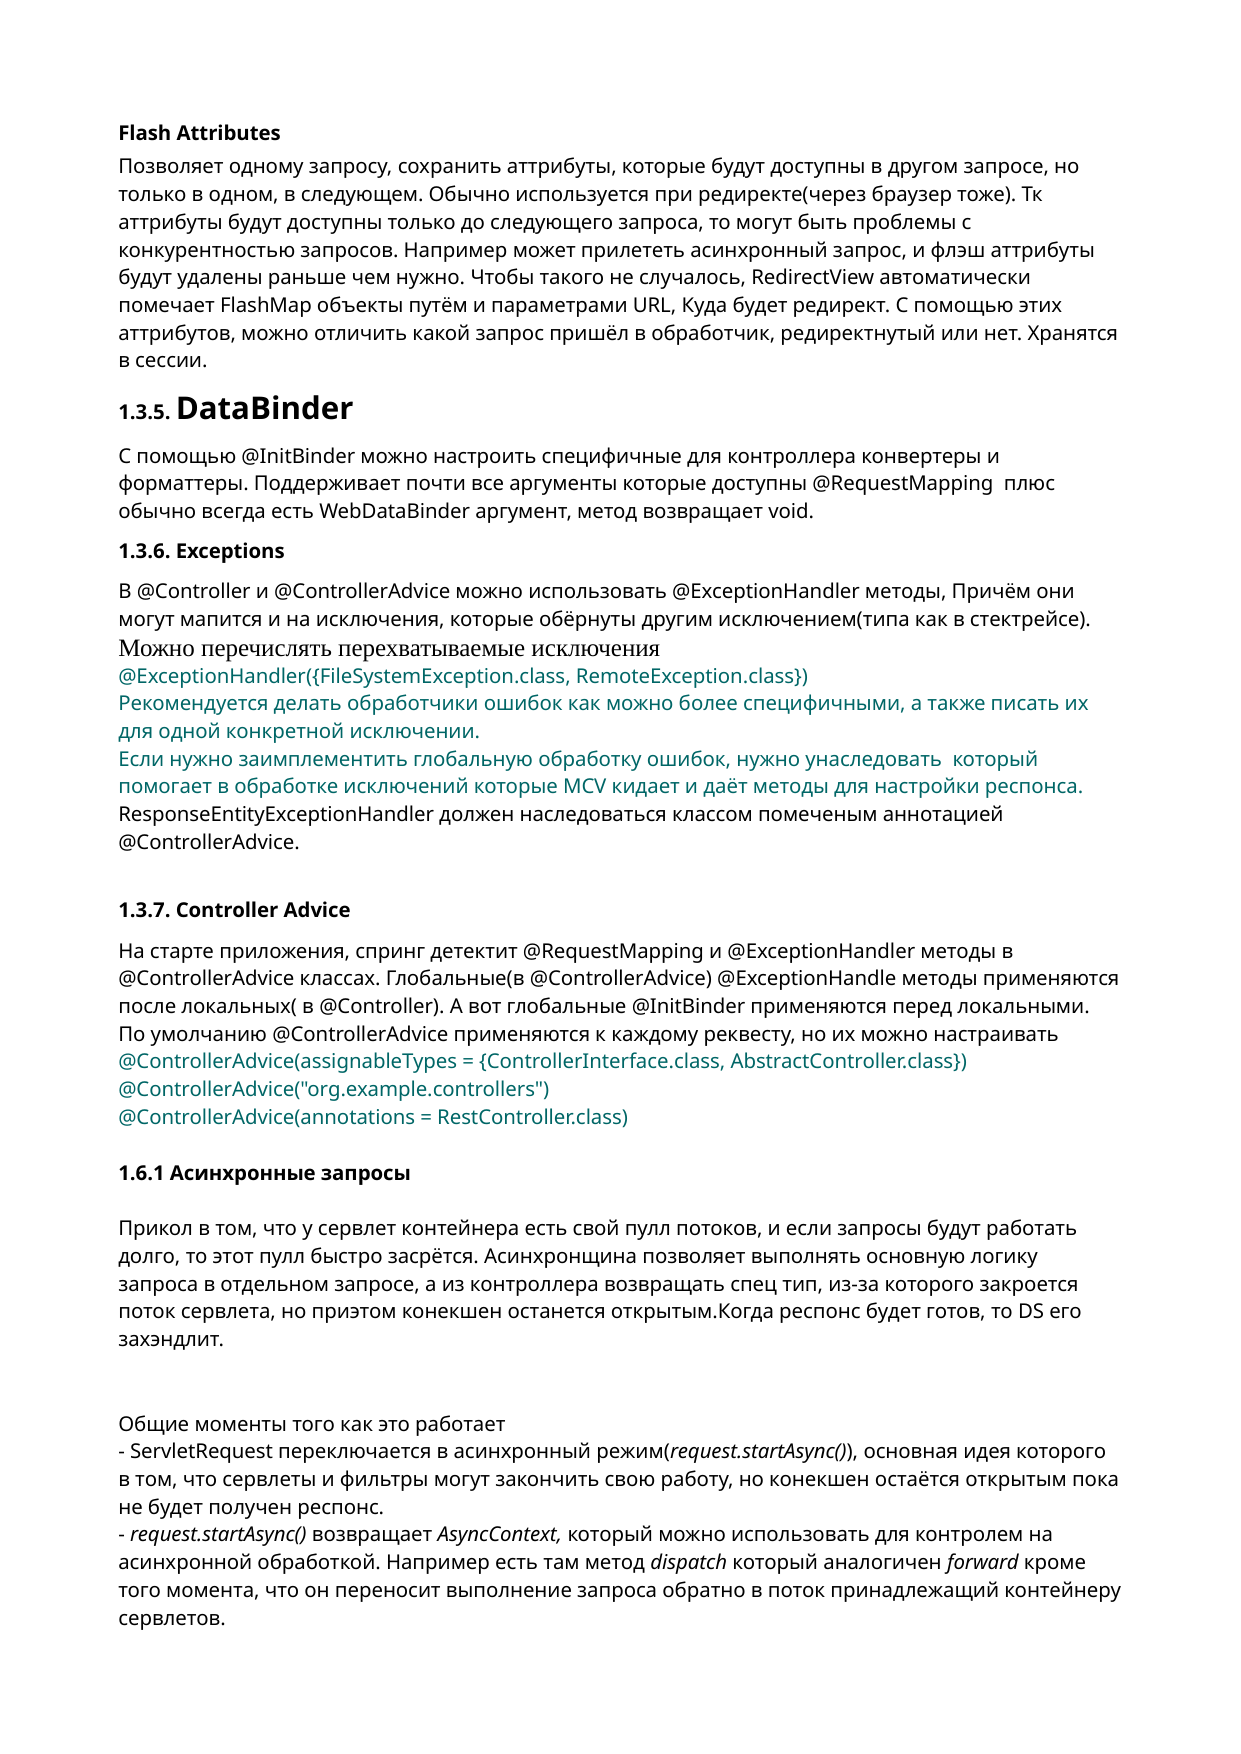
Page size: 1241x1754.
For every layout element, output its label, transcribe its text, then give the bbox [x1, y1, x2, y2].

subtitle 1.3.7. Controller Advice [118, 896, 1122, 924]
subtitle Flash Attributes [118, 118, 1122, 146]
text 1.6.1 Асинхронные запросы [118, 1159, 1122, 1186]
text Прикол в том, что у сервлет контейнера есть свой пулл потоков, и если запросы будут работать долго, то этот пулл быстро засрётся. Асинхронщина позволяет выполнять основную логику запроса в отдельном запросе, а из контроллера возвращать спец тип, из-за которого закроется поток сервлета, но приэтом конекшен останется открытым.Когда респонс будет готов, то DS его захэндлит. [118, 1186, 1122, 1353]
text Рекомендуется делать обработчики ошибок как можно более специфичными, а также писать их для одной конкретной исключении. [118, 689, 1122, 744]
subtitle 1.3.6. Exceptions [118, 537, 1122, 565]
text На старте приложения, спринг детектит @RequestMapping и @ExceptionHandler методы в @ControllerAdvice классах. Глобальные(в @ControllerAdvice) @ExceptionHandle методы применяются после локальных( в @Controller). А вот глобальные @InitBinder применяются перед локальными. По умолчанию @ControllerAdvice применяются к каждому реквесту, но их можно настраивать @ControllerAdvice(assignableTypes = {ControllerInterface.class, AbstractController.class}) @ControllerAdvice("org.example.controllers") @ControllerAdvice(annotations = RestController.class) [118, 936, 1122, 1130]
text Если нужно заимплементить глобальную обработку ошибок, нужно унаследовать который помогает в обработке исключений которые MCV кидает и даёт методы для настройки респонса. ResponseEntityExceptionHandler должен наследоваться классом помеченым аннотацией @ControllerAdvice. [118, 744, 1122, 855]
text В @Controller и @ControllerAdvice можно использовать @ExceptionHandler методы, Причём они могут мапится и на исключения, которые обёрнуты другим исключением(типа как в стектрейсе). [118, 577, 1122, 633]
text Можно перечислять перехватываемые исключения @ExceptionHandler({FileSystemException.class, RemoteException.class}) [118, 633, 1122, 689]
text Общие моменты того как это работает - ServletRequest переключается в асинхронный режим(request.startAsync()), основная идея которого в том, что сервлеты и фильтры могут закончить свою работу, но конекшен остаётся открытым пока не будет получен респонс. [118, 1409, 1122, 1520]
text - request.startAsync() возвращает AsyncContext, который можно использовать для контролем на асинхронной обработкой. Например есть там метод dispatch который аналогичен forward кроме того момента, что он переносит выполнение запроса обратно в поток принадлежащий контейнеру сервлетов. [118, 1520, 1122, 1631]
text Позволяет одному запросу, сохранить аттрибуты, которые будут доступны в другом запросе, но только в одном, в следующем. Обычно используется при редиректе(через браузер тоже). Тк аттрибуты будут доступны только до следующего запроса, то могут быть проблемы с конкурентностью запросов. Например может прилететь асинхронный запрос, и флэш аттрибуты будут удалены раньше чем нужно. Чтобы такого не случалось, RedirectView автоматически помечает FlashMap объекты путём и параметрами URL, Куда будет редирект. С помощью этих аттрибутов, можно отличить какой запрос пришёл в обработчик, редиректнутый или нет. Хранятся в сессии. [118, 152, 1122, 374]
subtitle 1.3.5. DataBinder [118, 386, 1122, 429]
text С помощью @InitBinder можно настроить специфичные для контроллера конвертеры и форматтеры. Поддерживает почти все аргументы которые доступны @RequestMapping плюс обычно всегда есть WebDataBinder аргумент, метод возвращает void. [118, 441, 1122, 524]
